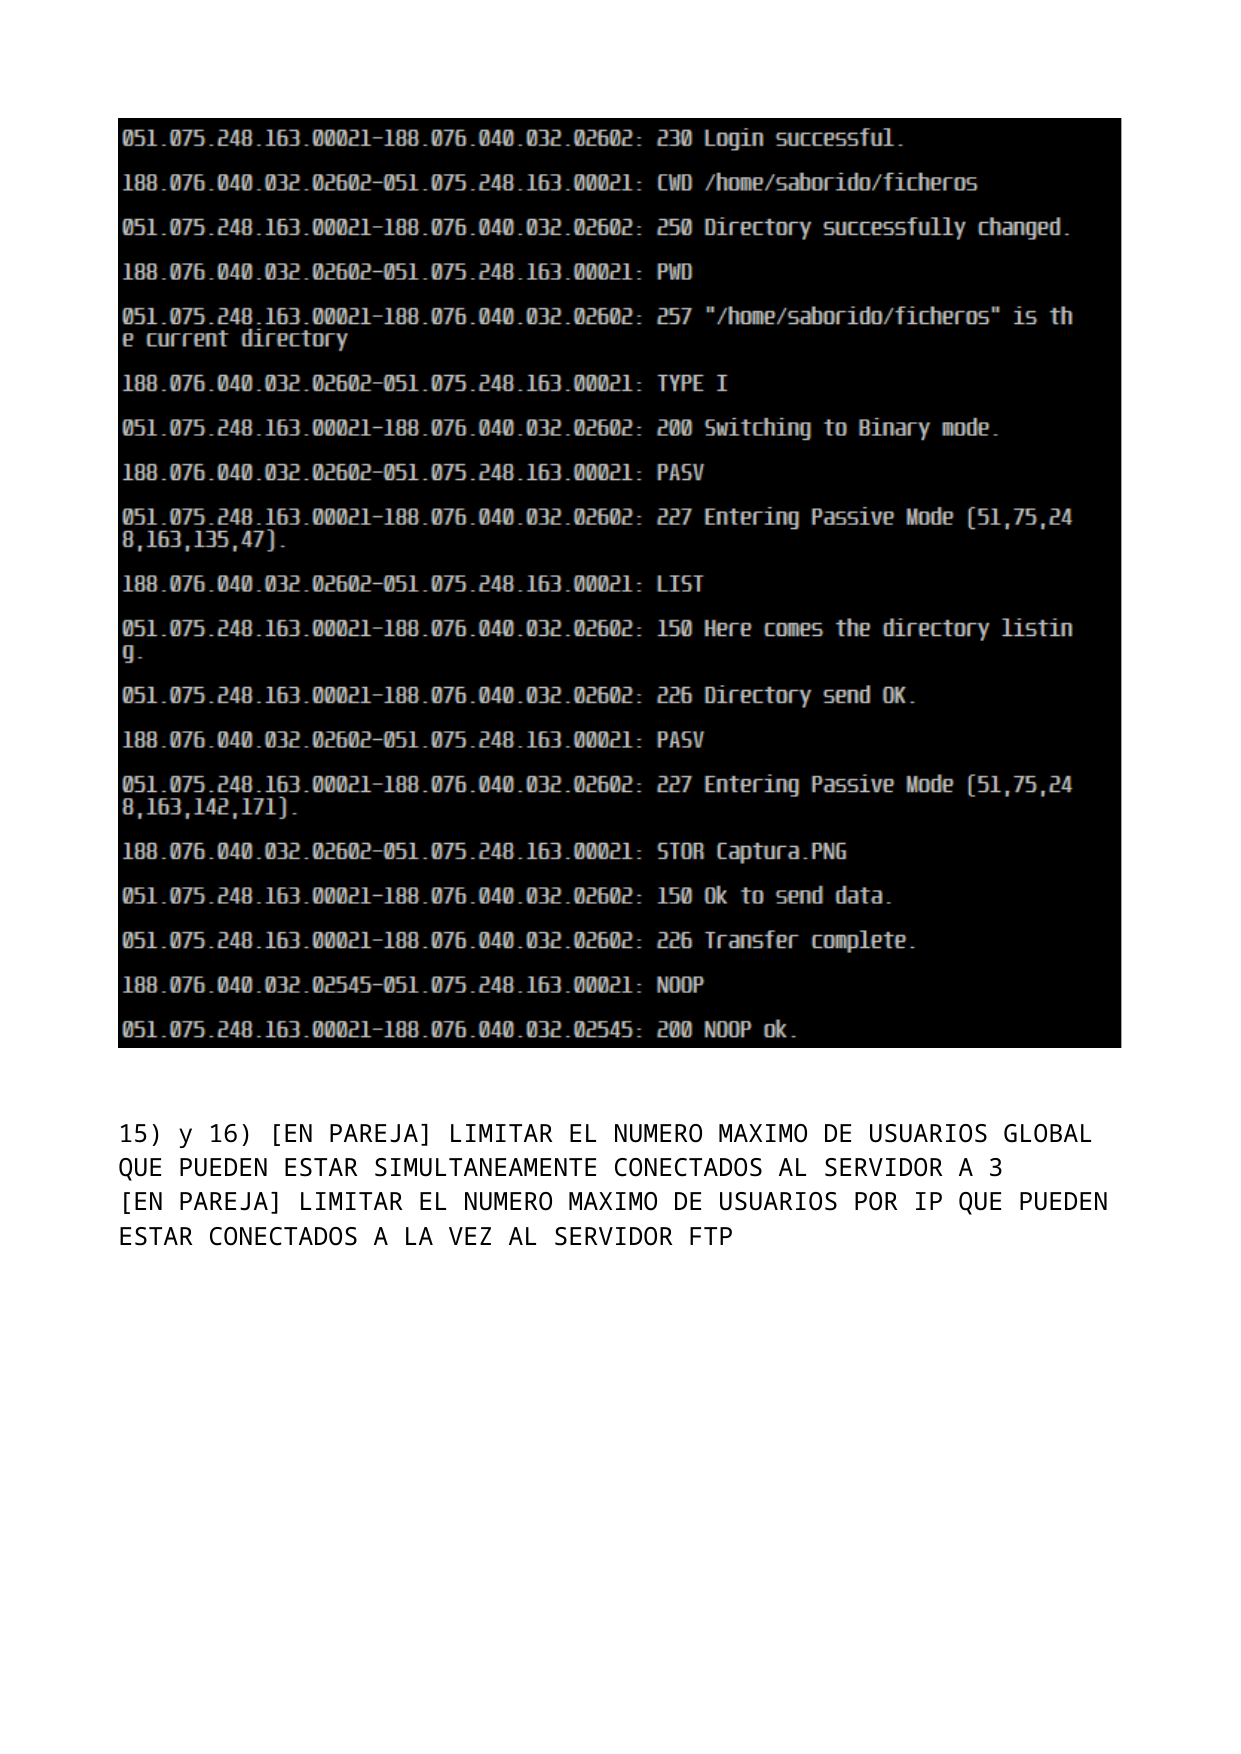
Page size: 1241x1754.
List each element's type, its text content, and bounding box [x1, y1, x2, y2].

text 15) y 16) [EN PAREJA] LIMITAR EL NUMERO MAXIMO DE USUARIOS GLOBAL QUE PUEDEN ESTAR SIMULTANEAMENTE CONECTADOS AL SERVIDOR A 3 [118, 1116, 1122, 1184]
text [EN PAREJA] LIMITAR EL NUMERO MAXIMO DE USUARIOS POR IP QUE PUEDEN ESTAR CONECTADOS A LA VEZ AL SERVIDOR FTP [118, 1184, 1122, 1252]
